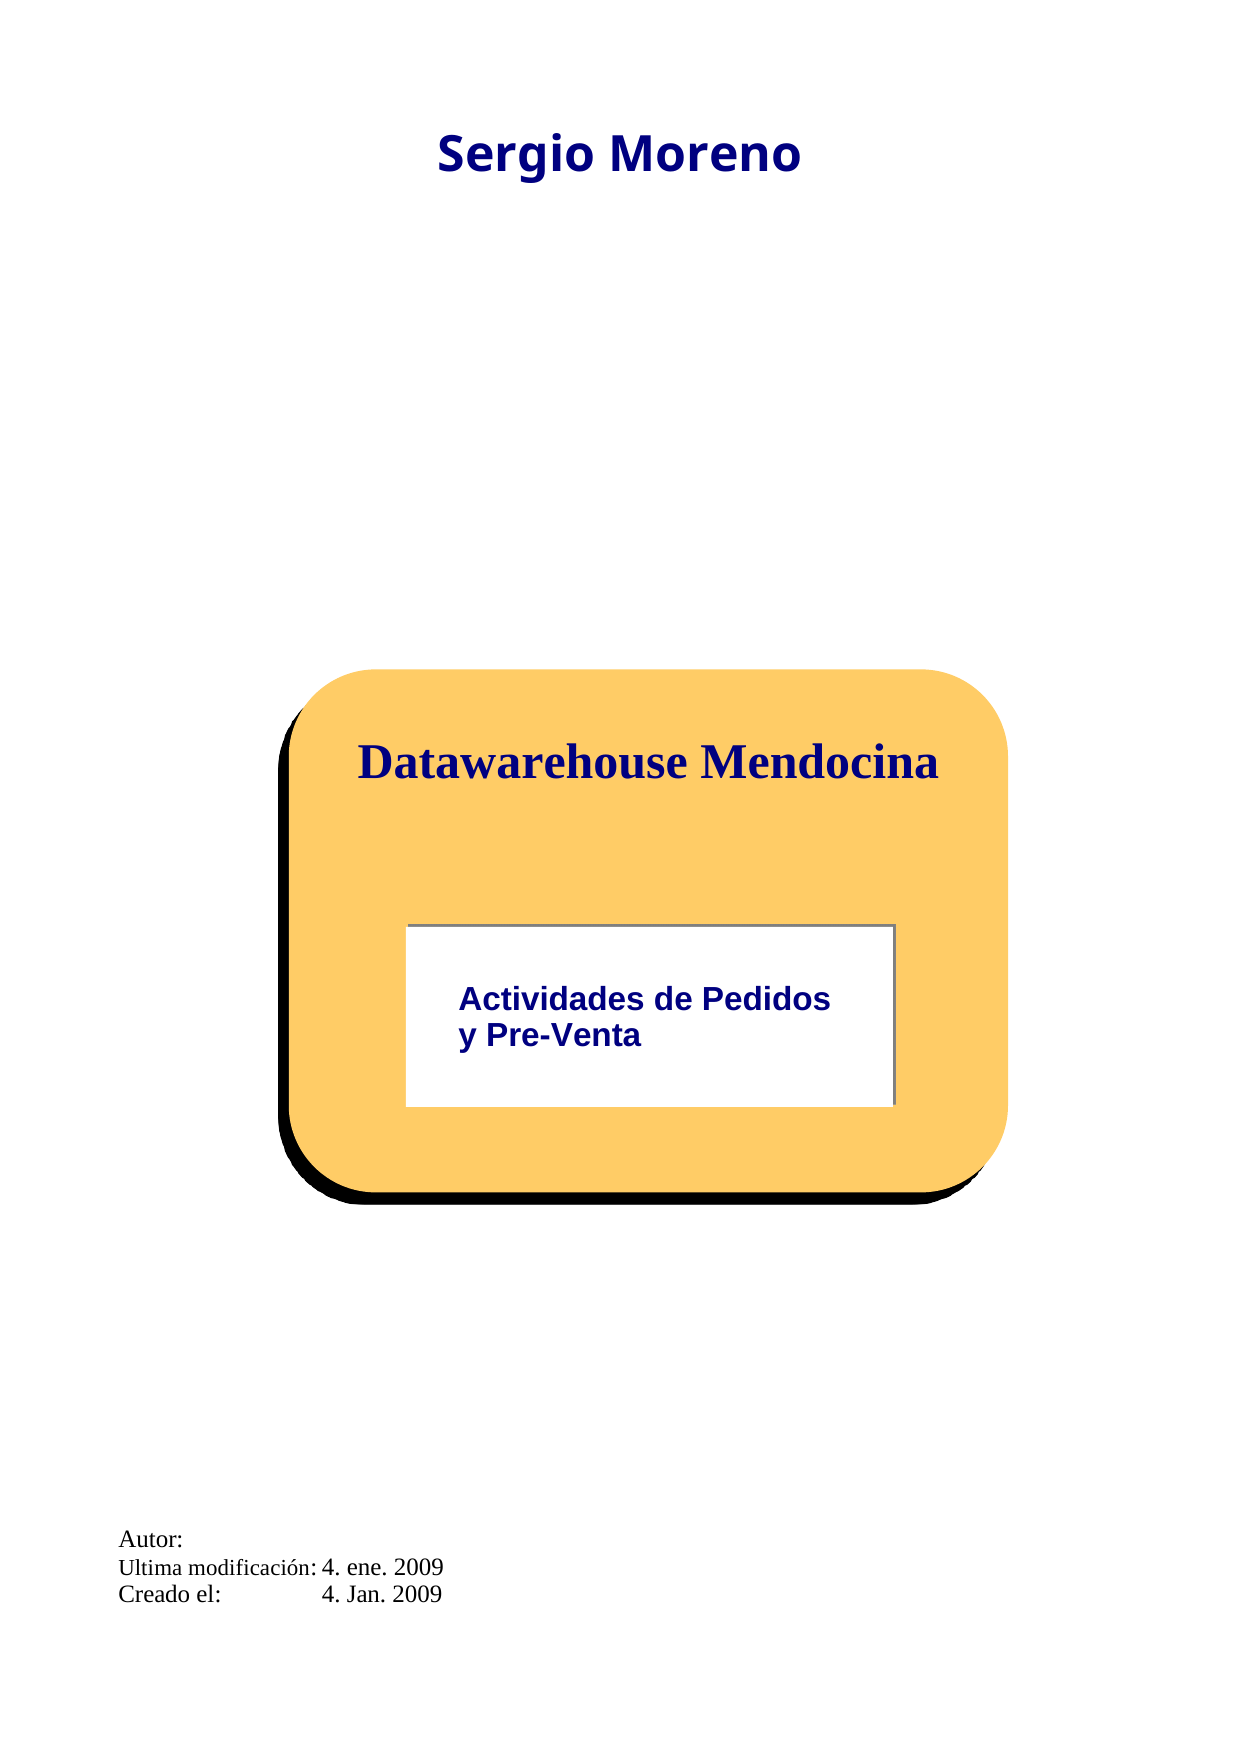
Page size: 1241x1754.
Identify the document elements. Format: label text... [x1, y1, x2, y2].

text Sergio Moreno [118, 118, 1122, 186]
